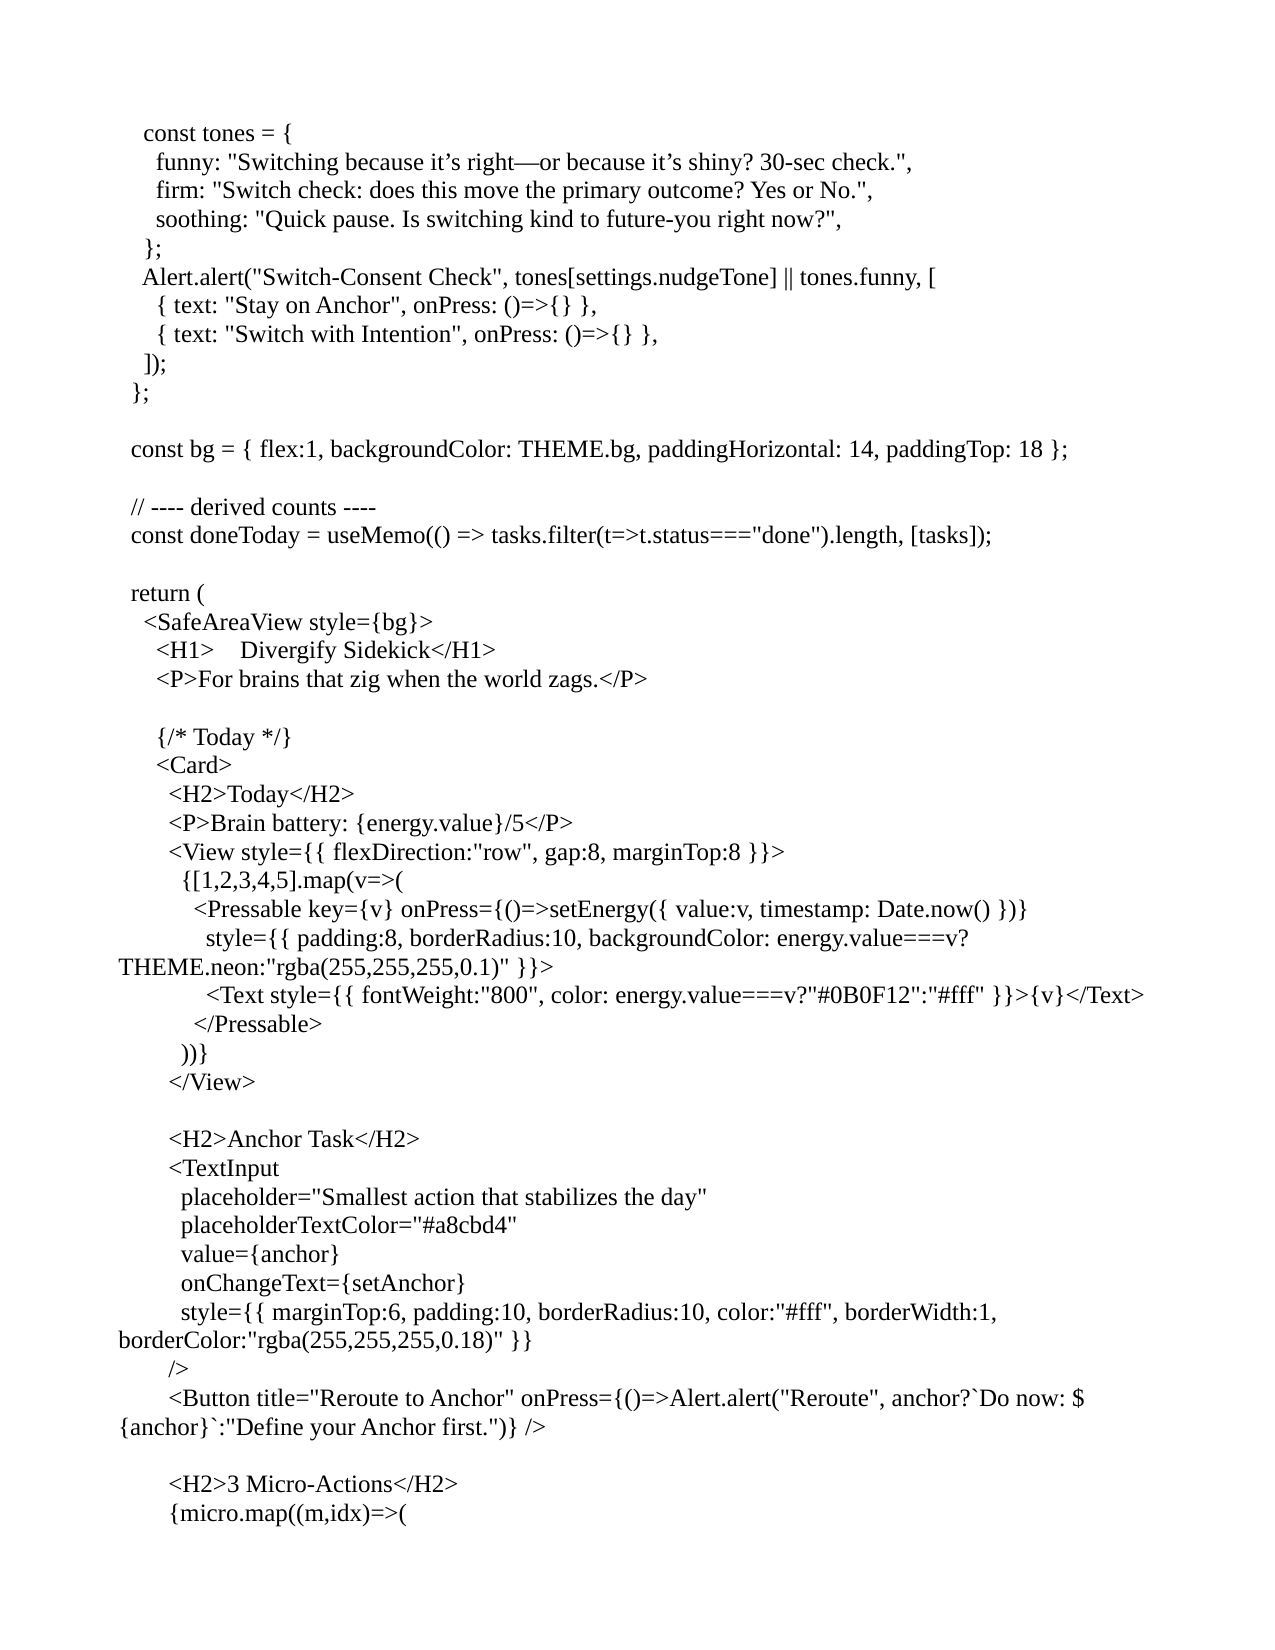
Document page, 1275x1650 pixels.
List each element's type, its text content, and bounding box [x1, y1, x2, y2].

text ]); [118, 348, 1157, 377]
text /> [118, 1354, 1157, 1383]
text firm: "Switch check: does this move the primary outcome? Yes or No.", [118, 176, 1157, 204]
text const doneToday = useMemo(() => tasks.filter(t=>t.status==="done").length, [tasks]); [118, 521, 1157, 549]
text <H2>Today</H2> [118, 779, 1157, 808]
text style={{ padding:8, borderRadius:10, backgroundColor: energy.value===v?THEME.neon:"rgba(255,255,255,0.1)" }}> [118, 923, 1157, 981]
text ))} [118, 1038, 1157, 1067]
text <Pressable key={v} onPress={()=>setEnergy({ value:v, timestamp: Date.now() })} [118, 894, 1157, 923]
text return ( [118, 578, 1157, 607]
text <Text style={{ fontWeight:"800", color: energy.value===v?"#0B0F12":"#fff" }}>{v}</Text> [118, 981, 1157, 1009]
text <P>Brain battery: {energy.value}/5</P> [118, 808, 1157, 837]
text Alert.alert("Switch-Consent Check", tones[settings.nudgeTone] || tones.funny, [ [118, 262, 1157, 291]
text <Button title="Reroute to Anchor" onPress={()=>Alert.alert("Reroute", anchor?`Do now: ${anchor}`:"Define your Anchor first.")} /> [118, 1383, 1157, 1441]
text { text: "Stay on Anchor", onPress: ()=>{} }, [118, 291, 1157, 319]
text {/* Today */} [118, 722, 1157, 751]
text funny: "Switching because it’s right—or because it’s shiny? 30-sec check.", [118, 147, 1157, 176]
text { text: "Switch with Intention", onPress: ()=>{} }, [118, 319, 1157, 348]
text <H1>🧠 Divergify Sidekick</H1> [118, 636, 1157, 664]
text soothing: "Quick pause. Is switching kind to future-you right now?", [118, 204, 1157, 233]
text style={{ marginTop:6, padding:10, borderRadius:10, color:"#fff", borderWidth:1, borderColor:"rgba(255,255,255,0.18)" }} [118, 1297, 1157, 1354]
text <Card> [118, 751, 1157, 779]
text </Pressable> [118, 1009, 1157, 1038]
text const bg = { flex:1, backgroundColor: THEME.bg, paddingHorizontal: 14, paddingTop: 18 }; [118, 434, 1157, 463]
text }; [118, 233, 1157, 262]
text <H2>Anchor Task</H2> [118, 1124, 1157, 1153]
text <View style={{ flexDirection:"row", gap:8, marginTop:8 }}> [118, 837, 1157, 866]
text <P>For brains that zig when the world zags.</P> [118, 664, 1157, 693]
text <TextInput [118, 1153, 1157, 1182]
text </View> [118, 1067, 1157, 1096]
text placeholder="Smallest action that stabilizes the day" [118, 1182, 1157, 1211]
text const tones = { [118, 118, 1157, 147]
text // ---- derived counts ---- [118, 492, 1157, 521]
text {micro.map((m,idx)=>( [118, 1498, 1157, 1527]
text {[1,2,3,4,5].map(v=>( [118, 866, 1157, 894]
text <H2>3 Micro-Actions</H2> [118, 1469, 1157, 1498]
text placeholderTextColor="#a8cbd4" [118, 1211, 1157, 1239]
text onChangeText={setAnchor} [118, 1268, 1157, 1297]
text <SafeAreaView style={bg}> [118, 607, 1157, 636]
text }; [118, 377, 1157, 406]
text value={anchor} [118, 1239, 1157, 1268]
